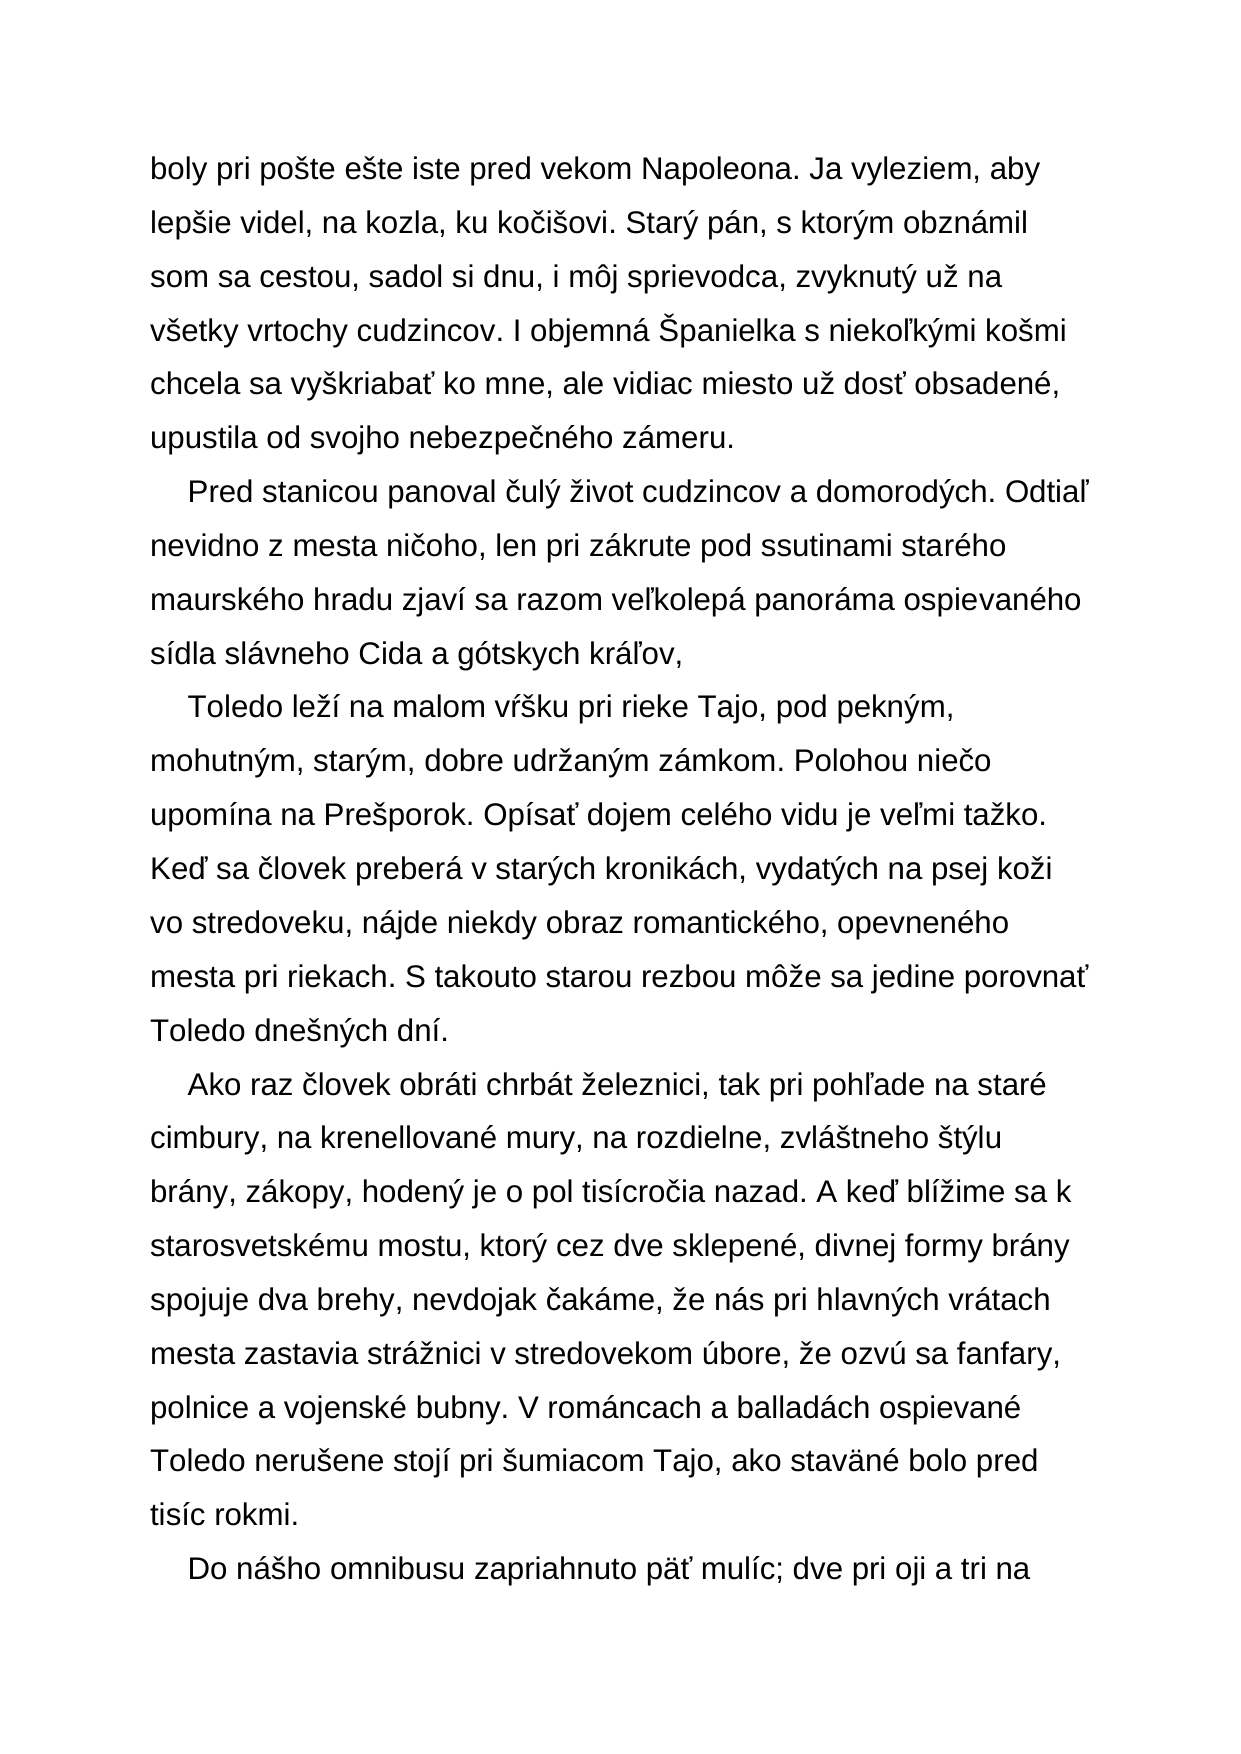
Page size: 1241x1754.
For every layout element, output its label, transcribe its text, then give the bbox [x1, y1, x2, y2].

text Pred stanicou panoval čulý život cudzincov a domorodých. Odtiaľ nevidno z mesta ničoho, len pri zákrute pod ssutinami sta­rého maurského hradu zjaví sa razom veľkolepá panoráma ospie­vaného sídla slávneho Cida a gótskych kráľov, [150, 473, 1091, 671]
text Ako raz človek obráti chrbát železnici, tak pri pohľade na staré cimbury, na krenellované mury, na rozdielne, zvláštneho štýlu brány, zákopy, hodený je o pol tisícročia nazad. A keď blížime sa k starosvetskému mostu, ktorý cez dve sklepené, divnej formy brány spojuje dva brehy, nevdojak čakáme, že nás pri hlavných vrátach mesta zastavia strážnici v stredovekom úbore, že ozvú sa fanfary, polnice a vojenské bubny. V románcach a balladách ospievané Toledo nerušene stojí pri šumiacom Tajo, ako staväné bolo pred tisíc rokmi. [150, 1066, 1091, 1532]
text Toledo leží na malom vŕšku pri rieke Tajo, pod pekným, mohutným, starým, dobre udržaným zámkom. Polohou niečo upomína na Prešporok. Opísať dojem celého vidu je veľmi tažko. Keď sa človek preberá v starých kronikách, vydatých na psej koži vo stredoveku, nájde niekdy obraz romantického, opevneného mesta pri riekach. S takouto starou rezbou môže sa jedine porovnať Toledo dneš­ných dní. [150, 688, 1091, 1048]
text boly pri pošte ešte iste pred vekom Napoleona. Ja vyleziem, aby lepšie videl, na kozla, ku kočišovi. Starý pán, s ktorým obznámil som sa cestou, sadol si dnu, i môj sprievodca, zvyknutý už na všetky vrtochy cudzincov. I objemná Španielka s niekoľkými košmi chcela sa vyškriabať ko mne, ale vidiac miesto už dosť obsadené, upustila od svojho nebezpečného zámeru. [150, 150, 1091, 455]
text Do nášho omnibusu zapriahnuto päť mulíc; dve pri oji a tri na [150, 1550, 1091, 1586]
